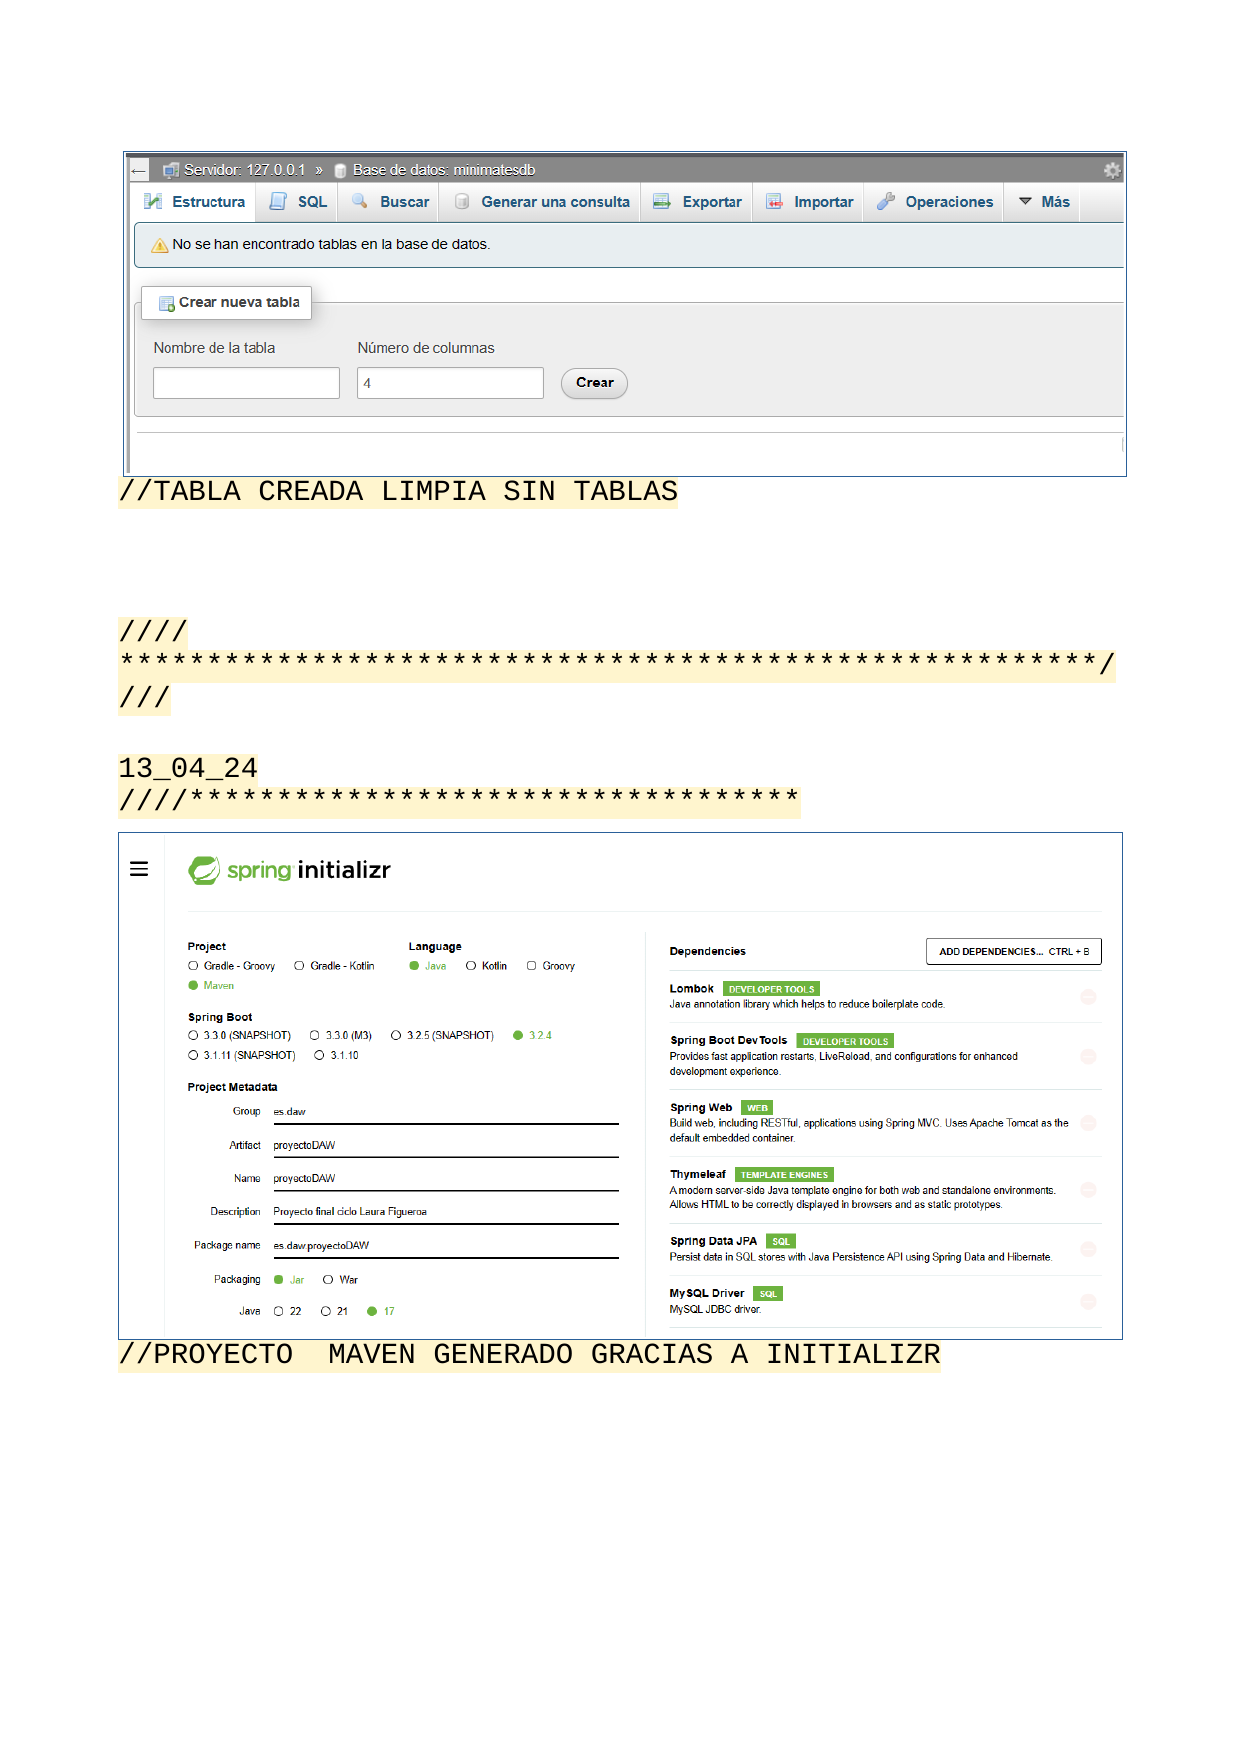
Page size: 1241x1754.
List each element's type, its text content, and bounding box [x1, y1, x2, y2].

text ////********************************************************//// [171, 617, 1122, 716]
text //PROYECTO MAVEN GENERADO GRACIAS A INITIALIZR [119, 833, 1122, 1339]
picture [125, 153, 1124, 473]
text //TABLA CREADA LIMPIA SIN TABLAS [678, 477, 1122, 509]
text 13_04_24 ////*********************************** [118, 753, 1122, 819]
picture [121, 835, 1119, 1337]
text //PROYECTO MAVEN GENERADO GRACIAS A INITIALIZR [941, 1340, 1122, 1373]
text //TABLA CREADA LIMPIA SIN TABLAS [118, 118, 1122, 476]
text //TABLA CREADA LIMPIA SIN TABLAS [124, 152, 1126, 476]
